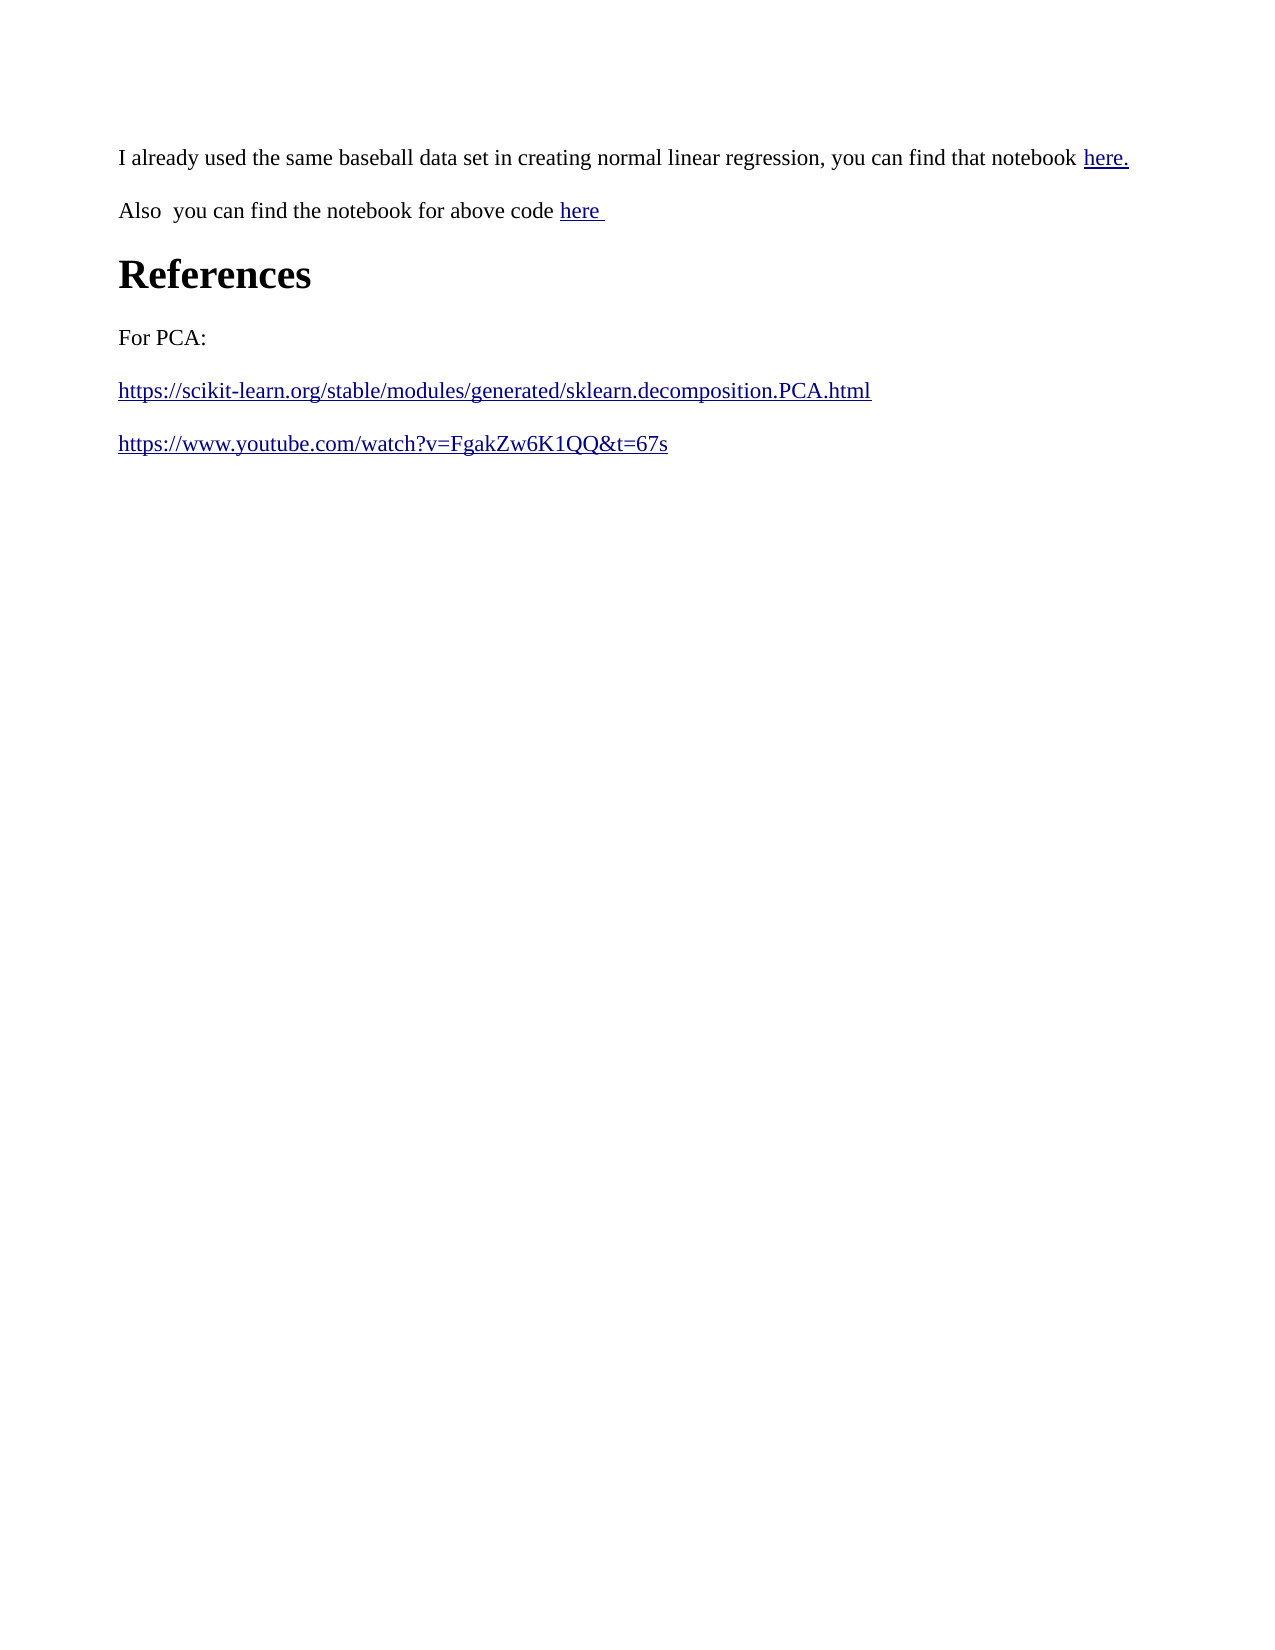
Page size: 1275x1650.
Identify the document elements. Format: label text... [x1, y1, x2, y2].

text References [118, 250, 1157, 298]
text I already used the same baseball data set in creating normal linear regression, you can find that notebook here. [118, 144, 1157, 171]
text https://scikit-learn.org/stable/modules/generated/sklearn.decomposition.PCA.html [118, 377, 1157, 403]
text Also you can find the notebook for above code here [118, 197, 1157, 223]
text For PCA: [118, 324, 1157, 351]
text https://www.youtube.com/watch?v=FgakZw6K1QQ&t=67s [118, 429, 1157, 456]
